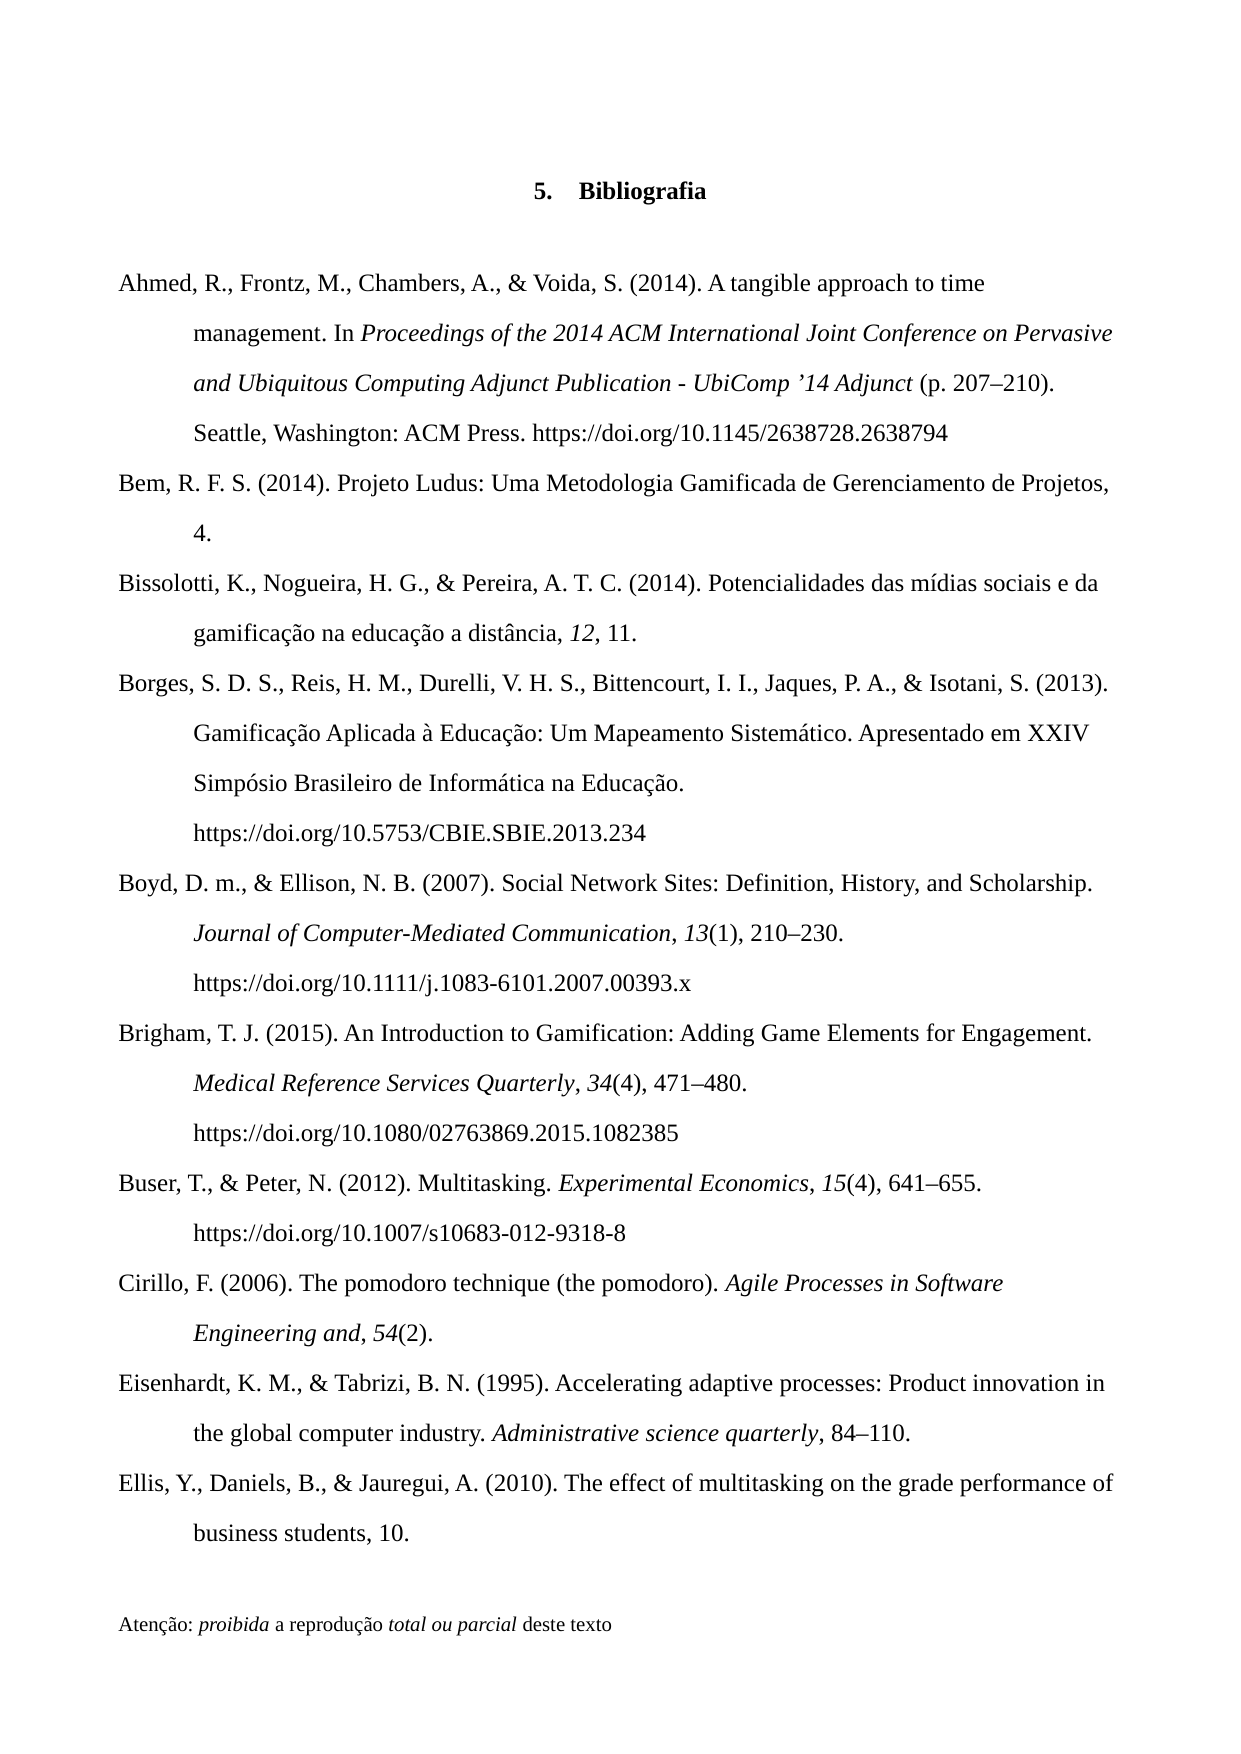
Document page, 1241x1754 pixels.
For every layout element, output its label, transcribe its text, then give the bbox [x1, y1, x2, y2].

text Boyd, D. m., & Ellison, N. B. (2007). Social Network Sites: Definition, History, and Scholarship. Journal of Computer-Mediated Communication, 13(1), 210–230. https://doi.org/10.1111/j.1083-6101.2007.00393.x [118, 846, 1122, 996]
text Eisenhardt, K. M., & Tabrizi, B. N. (1995). Accelerating adaptive processes: Product innovation in the global computer industry. Administrative science quarterly, 84–110. [118, 1346, 1122, 1446]
subtitle Bibliografia [118, 176, 1122, 205]
text Brigham, T. J. (2015). An Introduction to Gamification: Adding Game Elements for Engagement. Medical Reference Services Quarterly, 34(4), 471–480. https://doi.org/10.1080/02763869.2015.1082385 [118, 996, 1122, 1146]
text Ellis, Y., Daniels, B., & Jauregui, A. (2010). The effect of multitasking on the grade performance of business students, 10. [118, 1446, 1122, 1546]
text Ahmed, R., Frontz, M., Chambers, A., & Voida, S. (2014). A tangible approach to time management. In Proceedings of the 2014 ACM International Joint Conference on Pervasive and Ubiquitous Computing Adjunct Publication - UbiComp ’14 Adjunct (p. 207–210). Seattle, Washington: ACM Press. https://doi.org/10.1145/2638728.2638794 [118, 246, 1122, 446]
text Bem, R. F. S. (2014). Projeto Ludus: Uma Metodologia Gamificada de Gerenciamento de Projetos, 4. [118, 446, 1122, 546]
text Borges, S. D. S., Reis, H. M., Durelli, V. H. S., Bittencourt, I. I., Jaques, P. A., & Isotani, S. (2013). Gamificação Aplicada à Educação: Um Mapeamento Sistemático. Apresentado em XXIV Simpósio Brasileiro de Informática na Educação. https://doi.org/10.5753/CBIE.SBIE.2013.234 [118, 646, 1122, 846]
text Buser, T., & Peter, N. (2012). Multitasking. Experimental Economics, 15(4), 641–655. https://doi.org/10.1007/s10683-012-9318-8 [118, 1146, 1122, 1246]
text Bissolotti, K., Nogueira, H. G., & Pereira, A. T. C. (2014). Potencialidades das mídias sociais e da gamificação na educação a distância, 12, 11. [118, 546, 1122, 646]
text Cirillo, F. (2006). The pomodoro technique (the pomodoro). Agile Processes in Software Engineering and, 54(2). [118, 1246, 1122, 1346]
